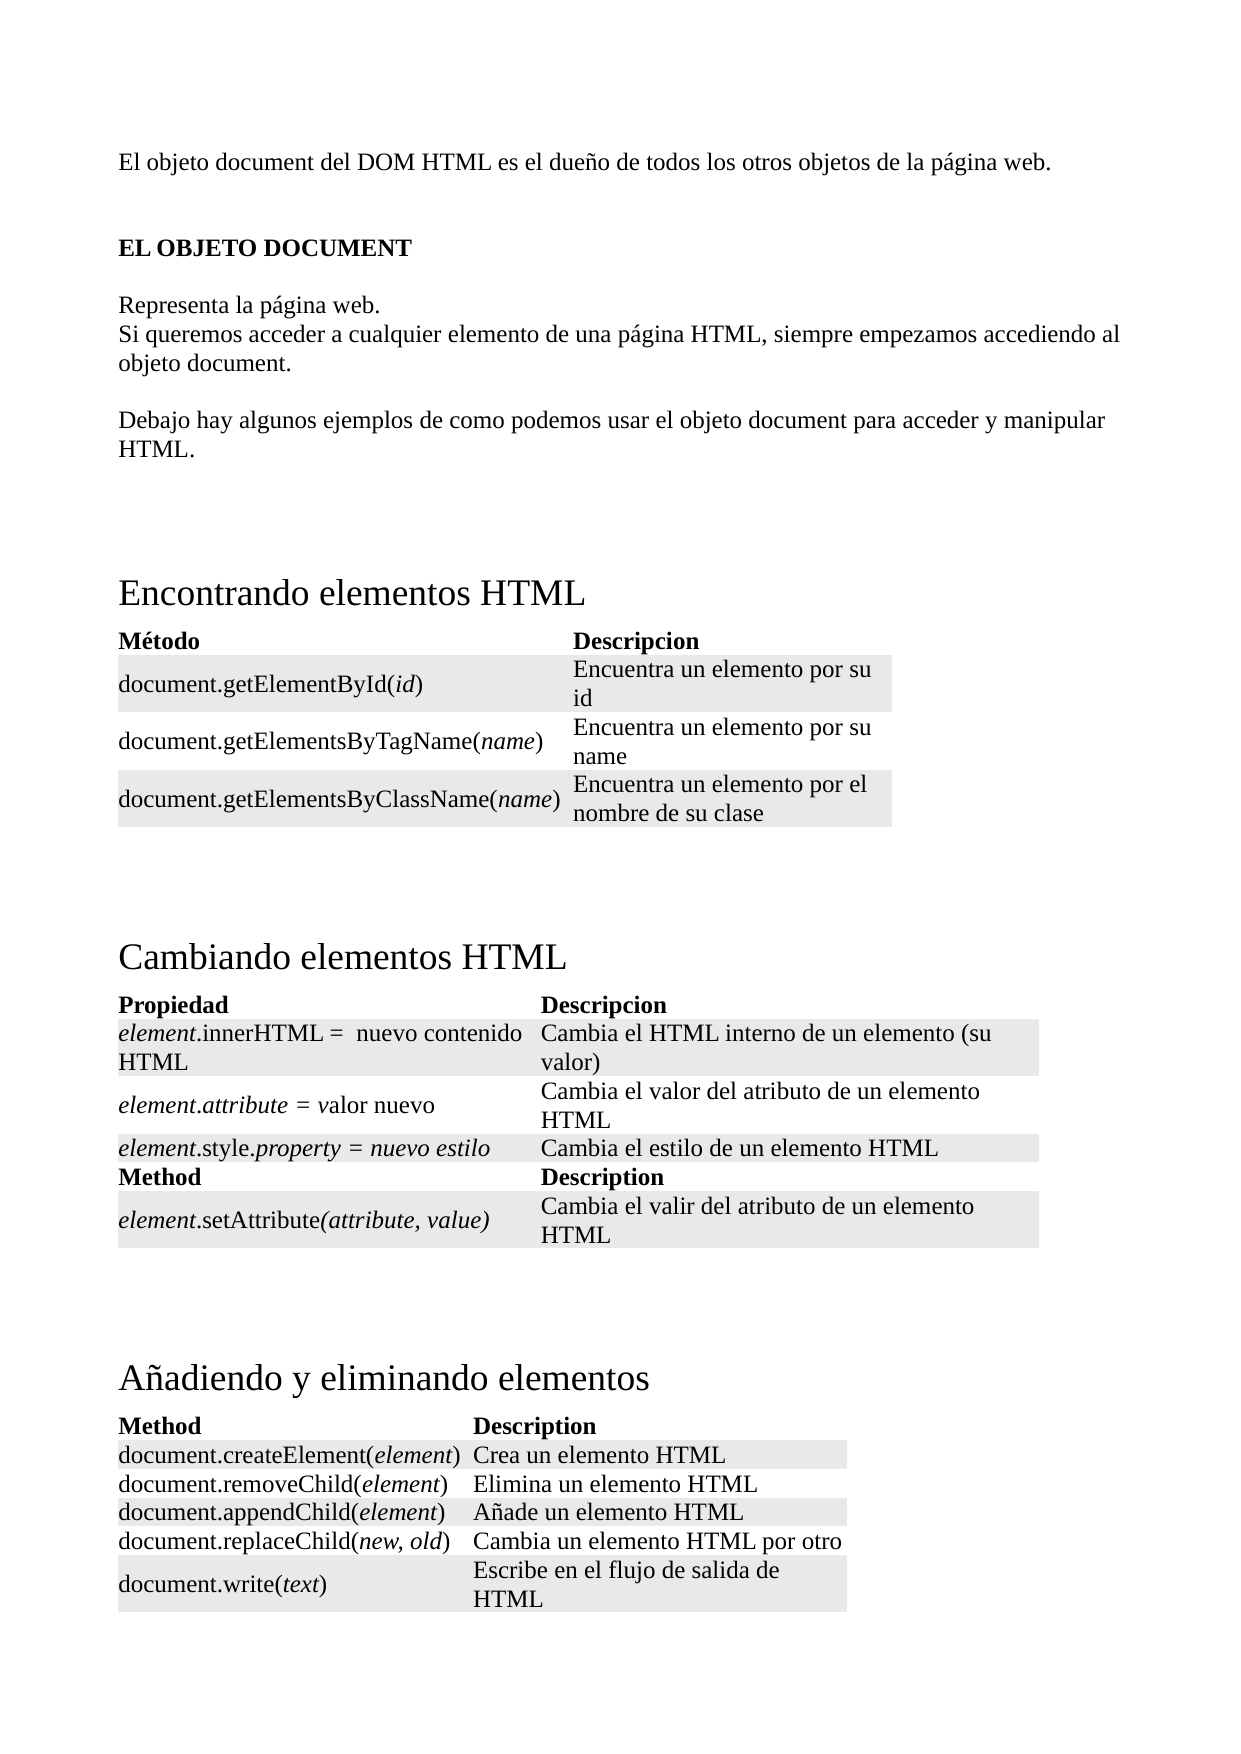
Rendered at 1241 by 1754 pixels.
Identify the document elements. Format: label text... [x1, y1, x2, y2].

table_cell Cambia el valor del atributo de un elemento HTML [541, 1076, 1039, 1133]
table_cell Cambia el valir del atributo de un elemento HTML [541, 1191, 1039, 1248]
table_cell document.getElementsByTagName(name) [118, 712, 573, 769]
text El objeto document del DOM HTML es el dueño de todos los otros objetos de la página web. [118, 147, 1122, 176]
table_cell element.setAttribute(attribute, value) [118, 1191, 541, 1248]
table_cell Method [118, 1162, 541, 1191]
text Representa la página web. [118, 291, 1122, 319]
table_cell element.style.property = nuevo estilo [118, 1134, 541, 1162]
table_cell document.createElement(element) [118, 1440, 473, 1469]
subtitle Cambiando elementos HTML [118, 934, 1122, 977]
table_cell Escribe en el flujo de salida de HTML [473, 1555, 847, 1612]
table_cell document.removeChild(element) [118, 1469, 473, 1497]
table_header Description [473, 1411, 847, 1440]
table_cell document.appendChild(element) [118, 1498, 473, 1526]
table_cell element.innerHTML = nuevo contenido HTML [118, 1019, 541, 1076]
table_cell Cambia el estilo de un elemento HTML [541, 1134, 1039, 1162]
table_cell document.getElementsByClassName(name) [118, 770, 573, 827]
table_cell element.attribute = valor nuevo [118, 1076, 541, 1133]
text Si queremos acceder a cualquier elemento de una página HTML, siempre empezamos accediendo al objeto document. [118, 319, 1122, 377]
table_header Propiedad [118, 990, 541, 1018]
table_cell document.replaceChild(new, old) [118, 1526, 473, 1555]
table_cell Encuentra un elemento por su id [573, 655, 892, 712]
table_cell document.getElementById(id) [118, 655, 573, 712]
table_header Método [118, 626, 573, 654]
subtitle Añadiendo y eliminando elementos [118, 1356, 1122, 1399]
table_cell Cambia el HTML interno de un elemento (su valor) [541, 1019, 1039, 1076]
table_cell Description [541, 1162, 1039, 1191]
table_cell Añade un elemento HTML [473, 1498, 847, 1526]
table_header Descripcion [573, 626, 892, 654]
table_cell Cambia un elemento HTML por otro [473, 1526, 847, 1555]
table_cell Elimina un elemento HTML [473, 1469, 847, 1497]
table_cell Crea un elemento HTML [473, 1440, 847, 1469]
subtitle Encontrando elementos HTML [118, 570, 1122, 613]
text Debajo hay algunos ejemplos de como podemos usar el objeto document para acceder y manipular HTML. [118, 406, 1122, 463]
table_cell Encuentra un elemento por su name [573, 712, 892, 769]
table_cell document.write(text) [118, 1555, 473, 1612]
table_cell Encuentra un elemento por el nombre de su clase [573, 770, 892, 827]
table_header Descripcion [541, 990, 1039, 1018]
text EL OBJETO DOCUMENT [118, 233, 1122, 262]
table_header Method [118, 1411, 473, 1440]
